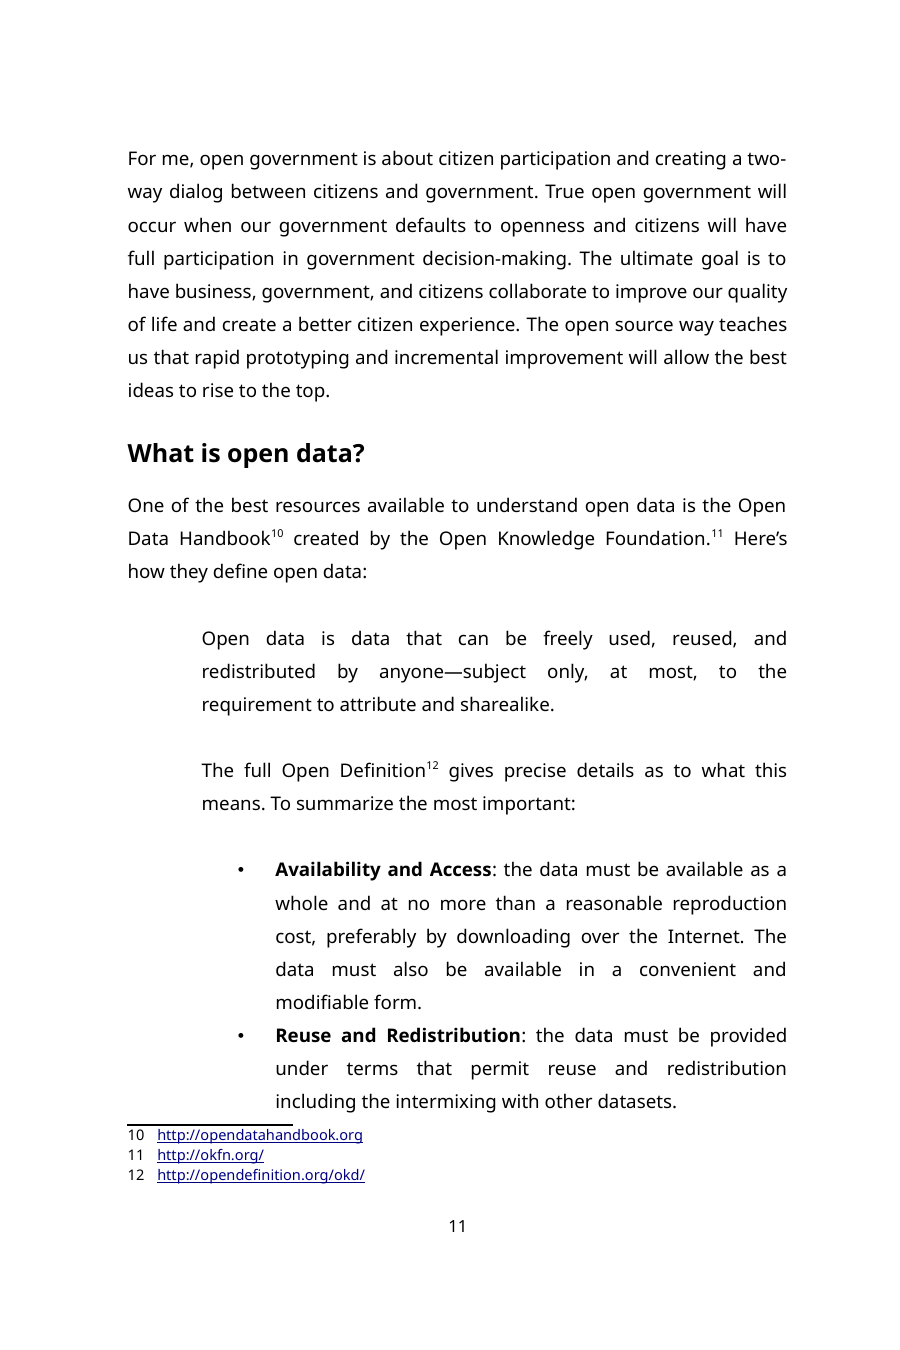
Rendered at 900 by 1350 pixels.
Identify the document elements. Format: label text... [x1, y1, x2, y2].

text The full Open Definition gives precise details as to what this means. To summarize the most important: [201, 757, 787, 816]
subtitle What is open data? [127, 436, 787, 470]
text http://okfn.org/ [127, 1145, 787, 1165]
text One of the best resources available to understand open data is the Open Data Handbook created by the Open Knowledge Foundation. Here’s how they define open data: [127, 492, 787, 584]
text http://opendatahandbook.org [127, 1125, 787, 1145]
list Reuse and Redistribution: the data must be provided under terms that permit reuse and redistribution including the intermixing with other datasets. [238, 1022, 787, 1114]
text Open data is data that can be freely used, reused, and redistributed by anyone—subject only, at most, to the requirement to attribute and sharealike. [201, 625, 787, 717]
text http://opendefinition.org/okd/ [127, 1165, 787, 1185]
list Availability and Access: the data must be available as a whole and at no more than a reasonable reproduction cost, preferably by downloading over the Internet. The data must also be available in a convenient and modifiable form. [238, 857, 787, 1015]
text For me, open government is about citizen participation and creating a two-way dialog between citizens and government. True open government will occur when our government defaults to openness and citizens will have full participation in government decision-making. The ultimate goal is to have business, government, and citizens collaborate to improve our quality of life and create a better citizen experience. The open source way teaches us that rapid prototyping and incremental improvement will allow the best ideas to rise to the top. [127, 146, 787, 403]
